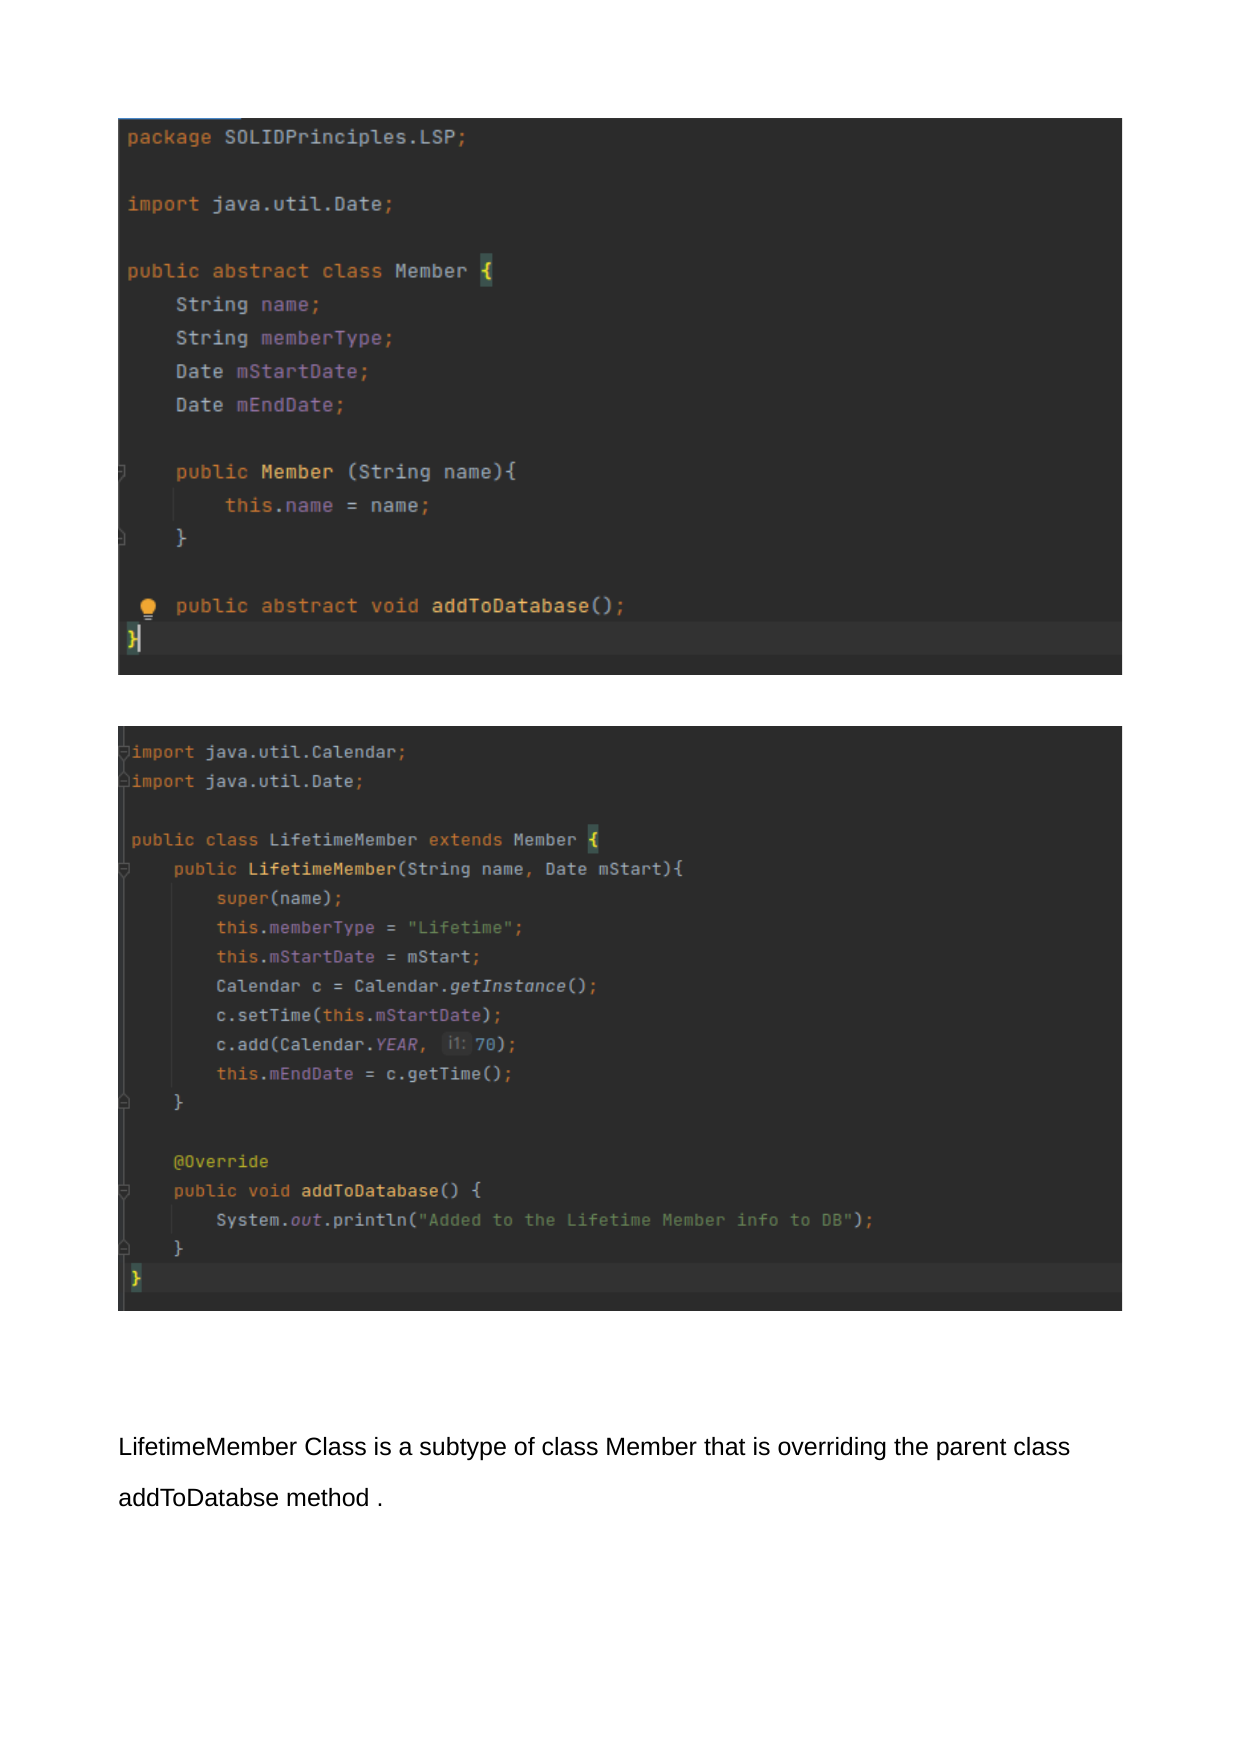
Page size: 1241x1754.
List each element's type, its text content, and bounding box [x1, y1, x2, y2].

text LifetimeMember Class is a subtype of class Member that is overriding the parent class addToDatabse method . [118, 1432, 1122, 1512]
picture [118, 726, 1123, 1311]
picture [118, 118, 1123, 675]
